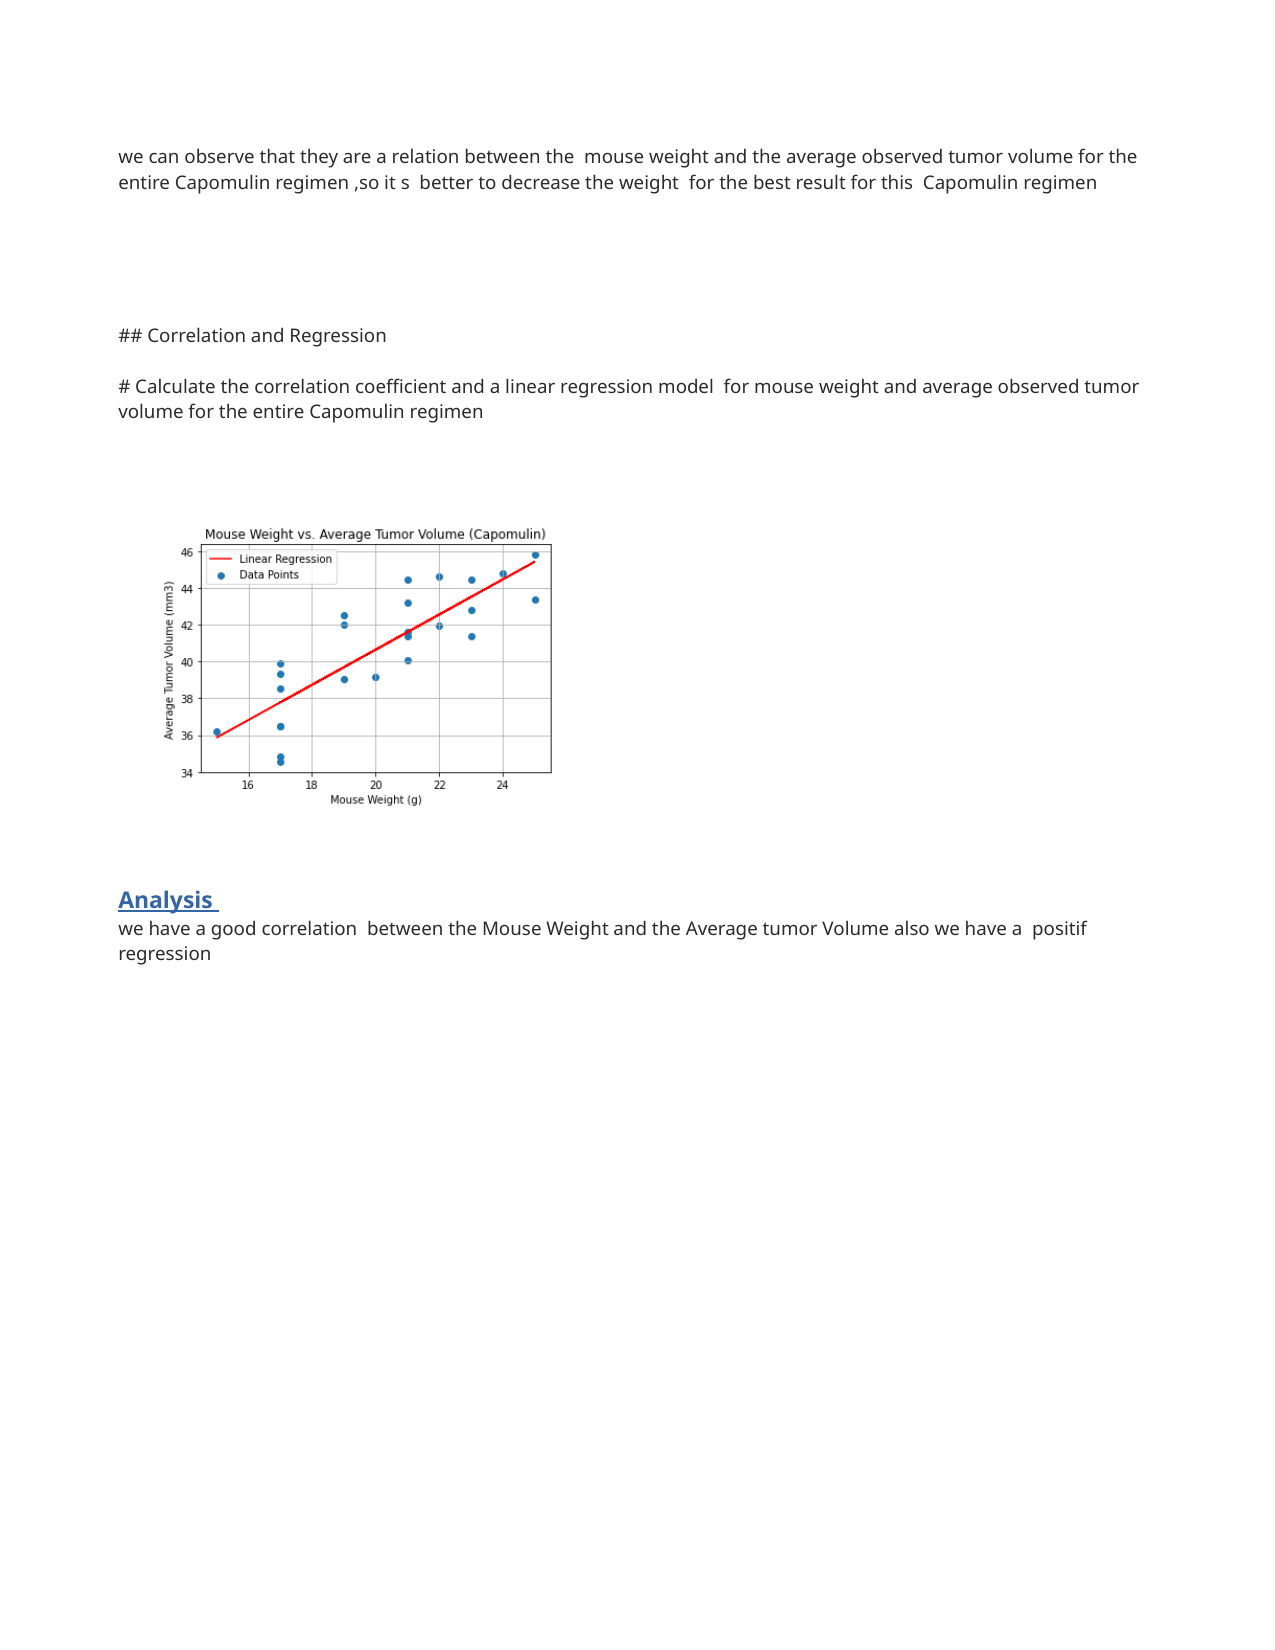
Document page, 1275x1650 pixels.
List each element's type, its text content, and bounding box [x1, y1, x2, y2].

text we have a good correlation between the Mouse Weight and the Average tumor Volume also we have a positif regression [118, 915, 1157, 966]
text we can observe that they are a relation between the mouse weight and the average observed tumor volume for the entire Capomulin regimen ,so it s better to decrease the weight for the best result for this Capomulin regimen [118, 144, 1157, 195]
picture [158, 521, 557, 812]
text ## Correlation and Regression [118, 322, 1157, 348]
text Analysis [118, 884, 1157, 915]
text # Calculate the correlation coefficient and a linear regression model for mouse weight and average observed tumor volume for the entire Capomulin regimen [118, 373, 1157, 424]
